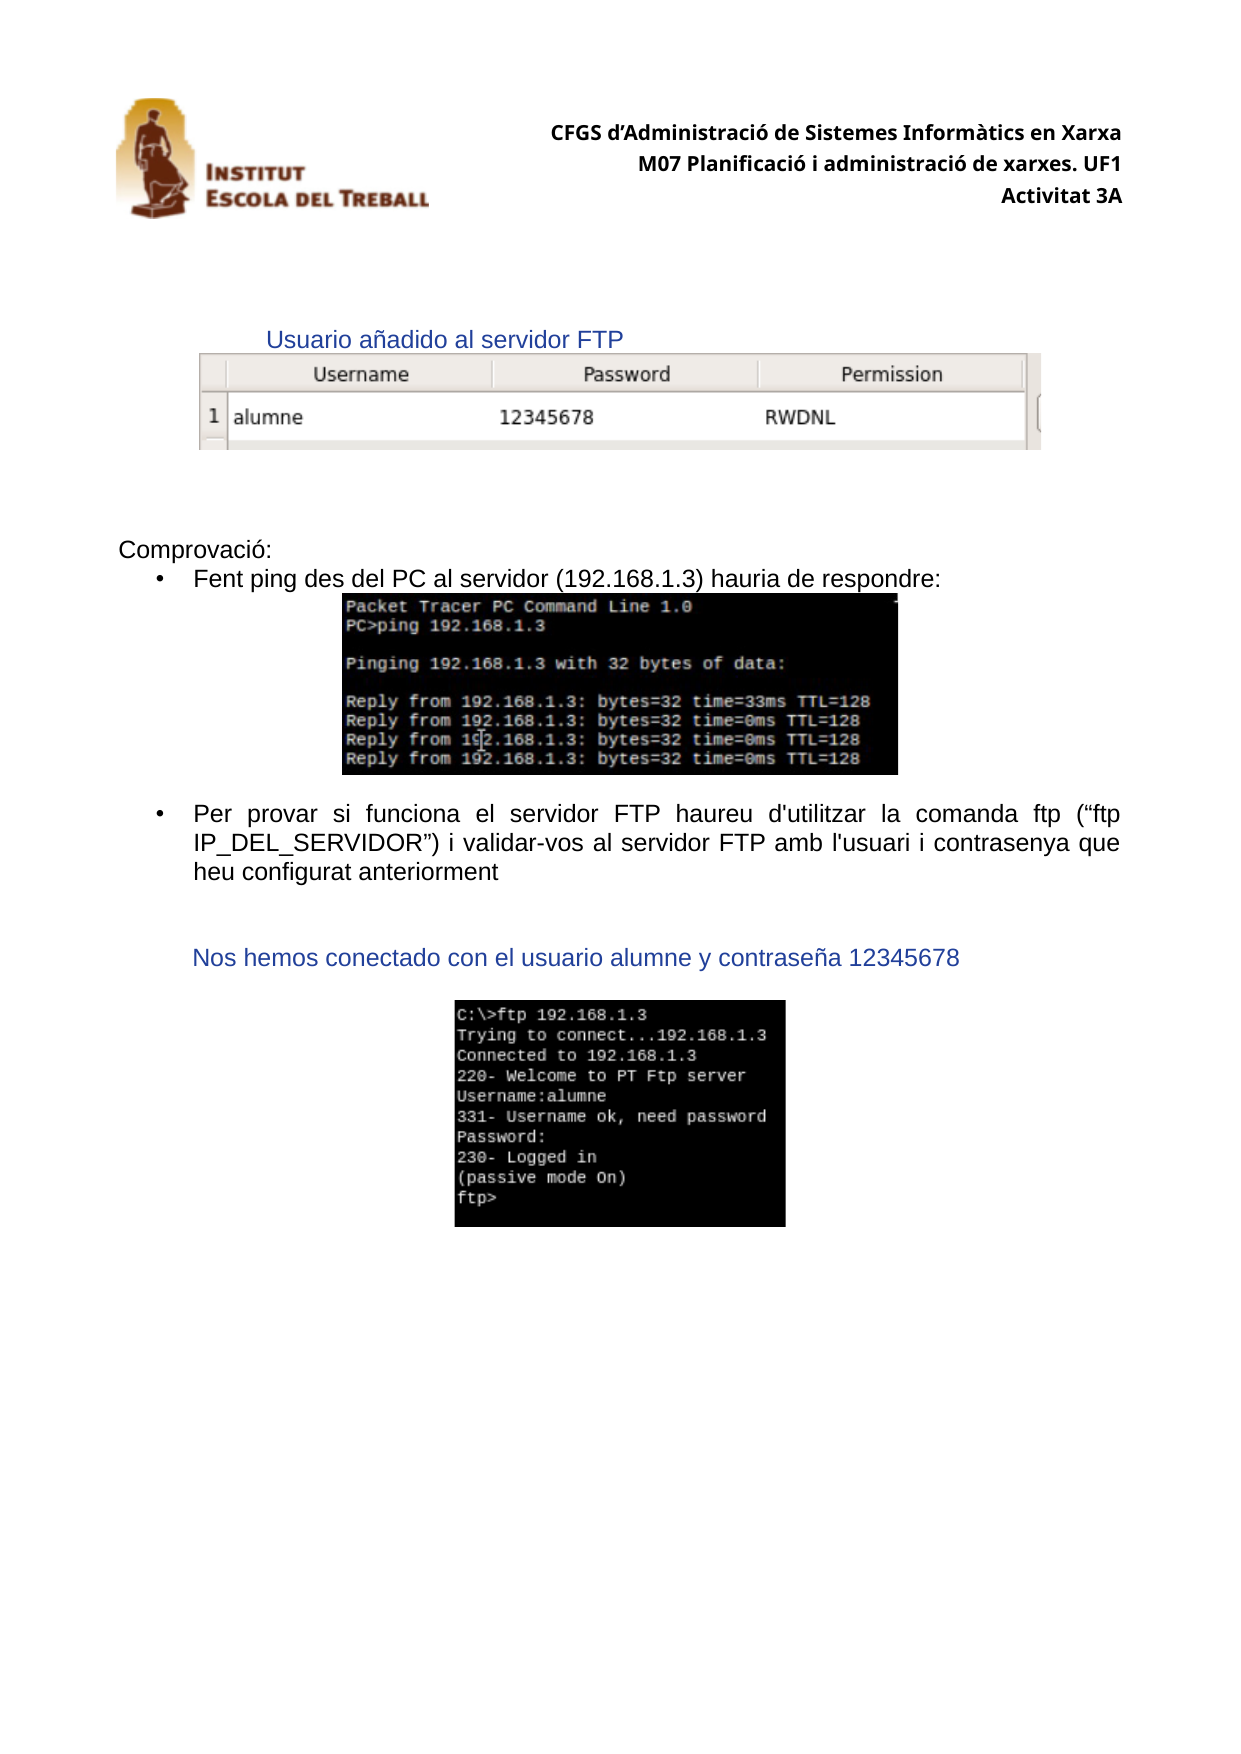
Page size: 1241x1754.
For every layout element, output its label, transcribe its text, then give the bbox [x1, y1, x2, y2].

picture [199, 353, 1042, 450]
picture [115, 98, 429, 219]
list Per provar si funciona el servidor FTP haureu d'utilitzar la comanda ftp (“ftp IP_DEL_SERVIDOR”) i validar-vos al servidor FTP amb l'usuari i contrasenya que heu configurat anteriorment [156, 799, 1122, 885]
picture [454, 1000, 786, 1227]
text Usuario añadido al servidor FTP [118, 325, 1122, 354]
list Fent ping des del PC al servidor (192.168.1.3) hauria de respondre: [156, 564, 1122, 593]
text Comprovació: [118, 536, 1122, 564]
text Nos hemos conectado con el usuario alumne y contraseña 12345678 [118, 943, 1122, 972]
picture [342, 593, 899, 775]
